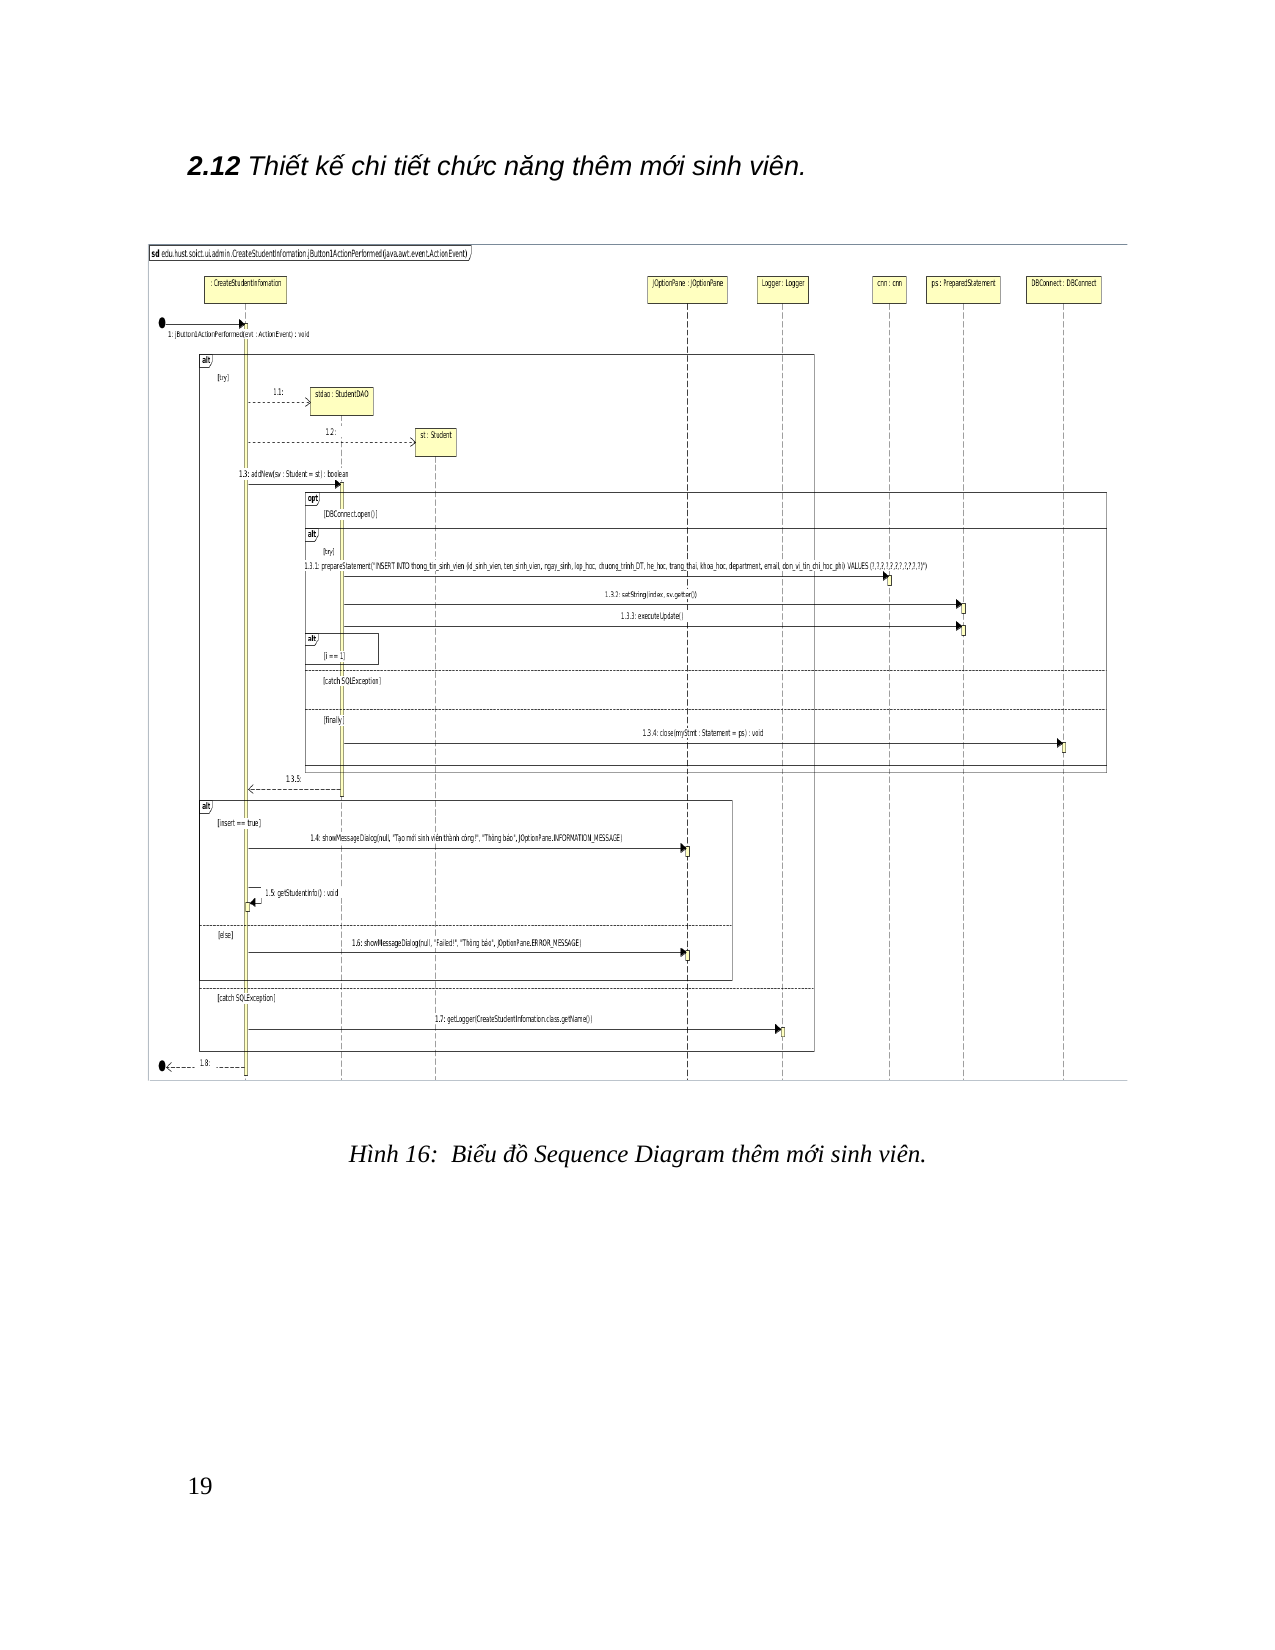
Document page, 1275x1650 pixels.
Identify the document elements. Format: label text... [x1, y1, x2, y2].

picture [147, 244, 1128, 1081]
text Hình 16: Biểu đồ Sequence Diagram thêm mới sinh viên. [187, 1139, 1087, 1168]
subtitle Thiết kế chi tiết chức năng thêm mới sinh viên. [187, 150, 1087, 181]
